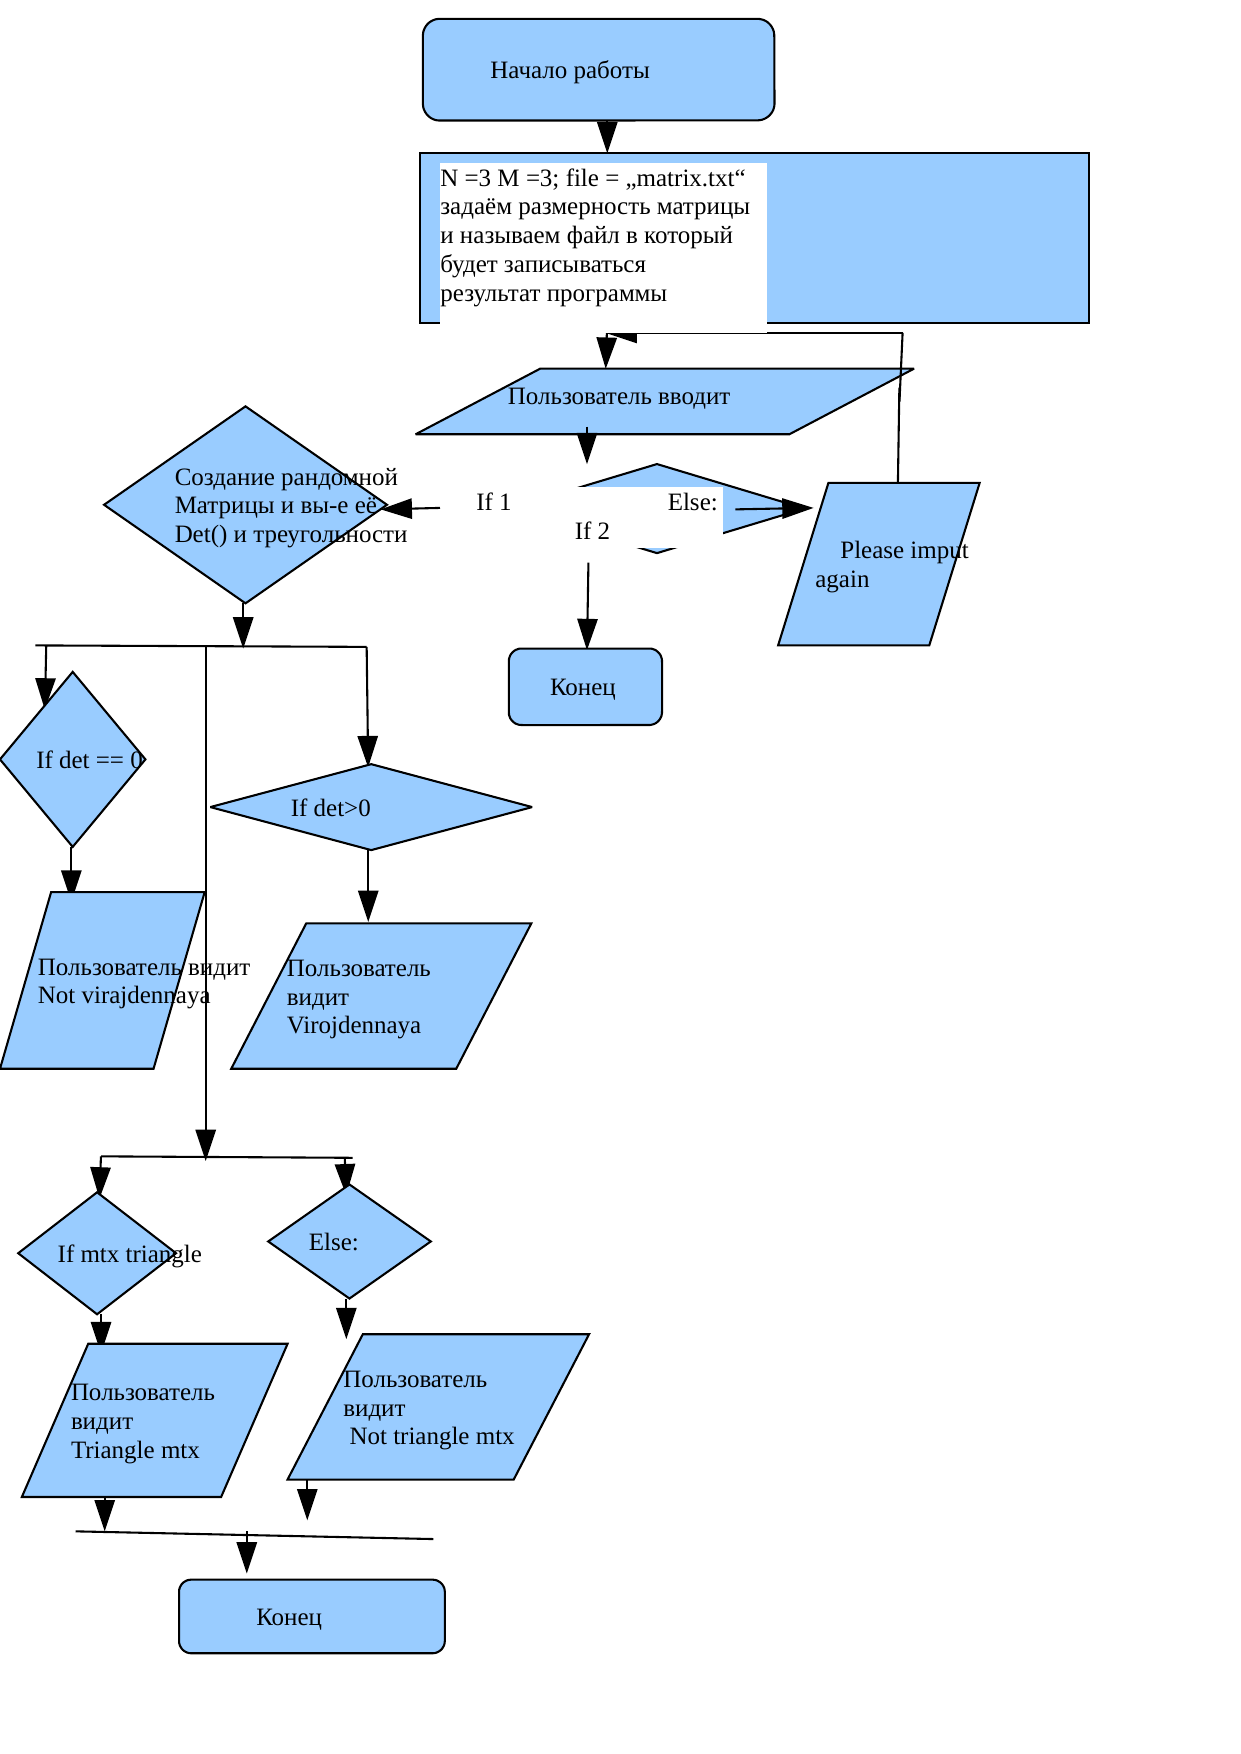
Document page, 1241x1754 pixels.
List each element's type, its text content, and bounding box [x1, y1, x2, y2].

text N =3 M =3; file = „matrix.txt“ задаём размерность матрицы [440, 163, 767, 220]
text If 2 [476, 516, 723, 545]
text и называем файл в который будет записываться [440, 220, 767, 278]
text результат программы [440, 278, 767, 306]
text If 1 Else: [476, 487, 723, 516]
